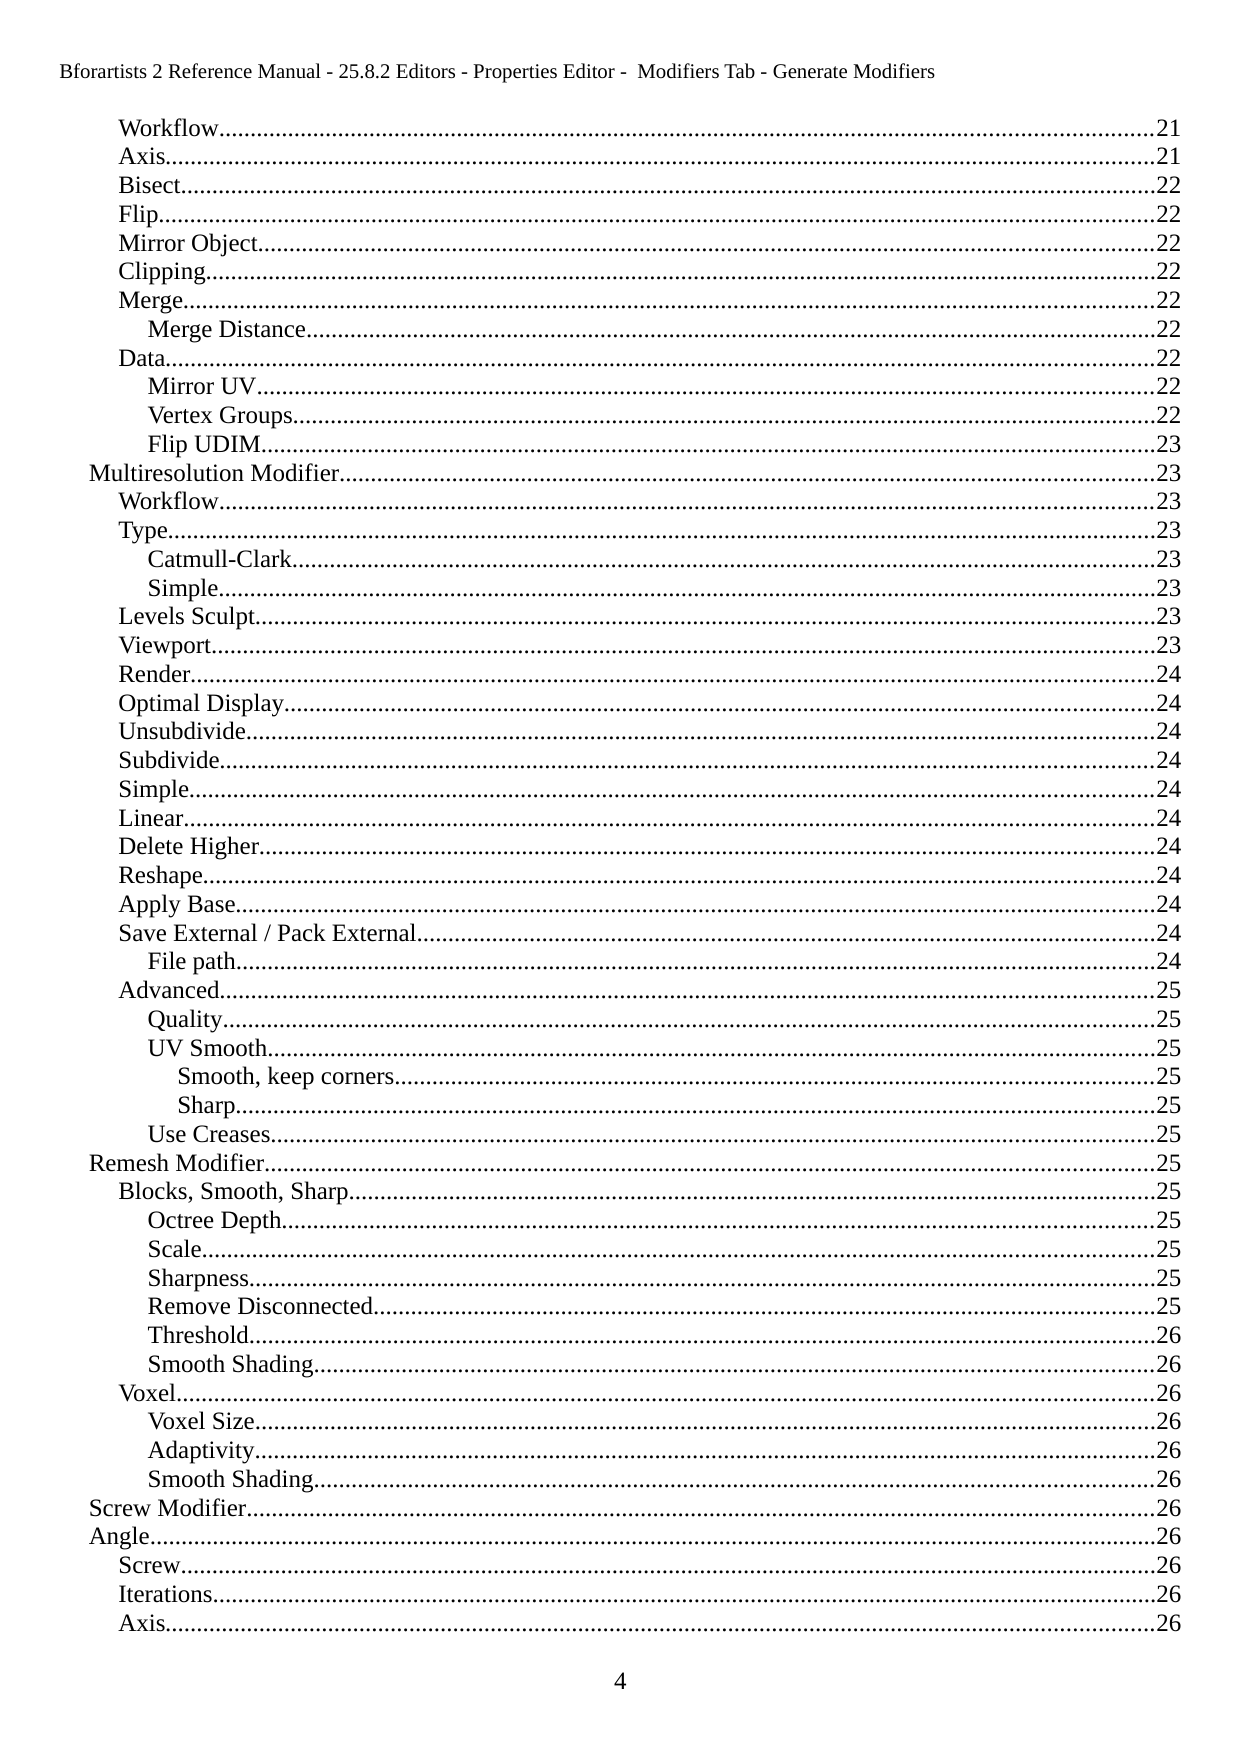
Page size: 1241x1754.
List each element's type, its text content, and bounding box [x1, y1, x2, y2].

text Quality 25 [147, 1004, 1181, 1033]
text Mirror UV 22 [147, 371, 1181, 400]
text Axis 21 [118, 141, 1181, 170]
text Axis 26 [118, 1608, 1181, 1636]
text Screw Modifier 26 [88, 1493, 1181, 1521]
text Octree Depth 25 [147, 1205, 1181, 1234]
text Simple 23 [147, 573, 1181, 601]
text Unsubdivide 24 [118, 716, 1181, 745]
text Scale 25 [147, 1234, 1181, 1263]
text Smooth, keep corners 25 [177, 1061, 1181, 1090]
text Advanced 25 [118, 975, 1181, 1004]
text Voxel 26 [118, 1378, 1181, 1406]
text Workflow 21 [118, 113, 1181, 141]
text UV Smooth 25 [147, 1033, 1181, 1061]
text Sharpness 25 [147, 1263, 1181, 1291]
text Delete Higher 24 [118, 831, 1181, 860]
text Linear 24 [118, 803, 1181, 831]
text Threshold 26 [147, 1320, 1181, 1349]
text Blocks, Smooth, Sharp 25 [118, 1176, 1181, 1205]
text Catmull-Clark 23 [147, 544, 1181, 573]
text Merge Distance 22 [147, 314, 1181, 343]
text Clipping 22 [118, 256, 1181, 285]
text Adaptivity 26 [147, 1435, 1181, 1464]
text Merge 22 [118, 285, 1181, 314]
text Remove Disconnected 25 [147, 1291, 1181, 1320]
text Voxel Size 26 [147, 1406, 1181, 1435]
text Bisect 22 [118, 170, 1181, 199]
text Iterations 26 [118, 1579, 1181, 1608]
text Optimal Display 24 [118, 688, 1181, 716]
text Smooth Shading 26 [147, 1464, 1181, 1493]
text Smooth Shading 26 [147, 1349, 1181, 1378]
text Apply Base 24 [118, 889, 1181, 918]
text Levels Sculpt 23 [118, 601, 1181, 630]
text File path 24 [147, 946, 1181, 975]
text Screw 26 [118, 1550, 1181, 1579]
text Vertex Groups 22 [147, 400, 1181, 429]
text Flip 22 [118, 199, 1181, 228]
text Viewport 23 [118, 630, 1181, 659]
text Subdivide 24 [118, 745, 1181, 774]
text Reshape 24 [118, 860, 1181, 889]
text Use Creases 25 [147, 1119, 1181, 1148]
text Angle 26 [88, 1521, 1181, 1550]
text Save External / Pack External 24 [118, 918, 1181, 946]
text Simple 24 [118, 774, 1181, 803]
text Render 24 [118, 659, 1181, 688]
text Type 23 [118, 515, 1181, 544]
text Mirror Object 22 [118, 228, 1181, 256]
text Workflow 23 [118, 486, 1181, 515]
text Data 22 [118, 343, 1181, 371]
text Flip UDIM 23 [147, 429, 1181, 458]
text Remesh Modifier 25 [88, 1148, 1181, 1176]
text Multiresolution Modifier 23 [88, 458, 1181, 486]
text Sharp 25 [177, 1090, 1181, 1119]
